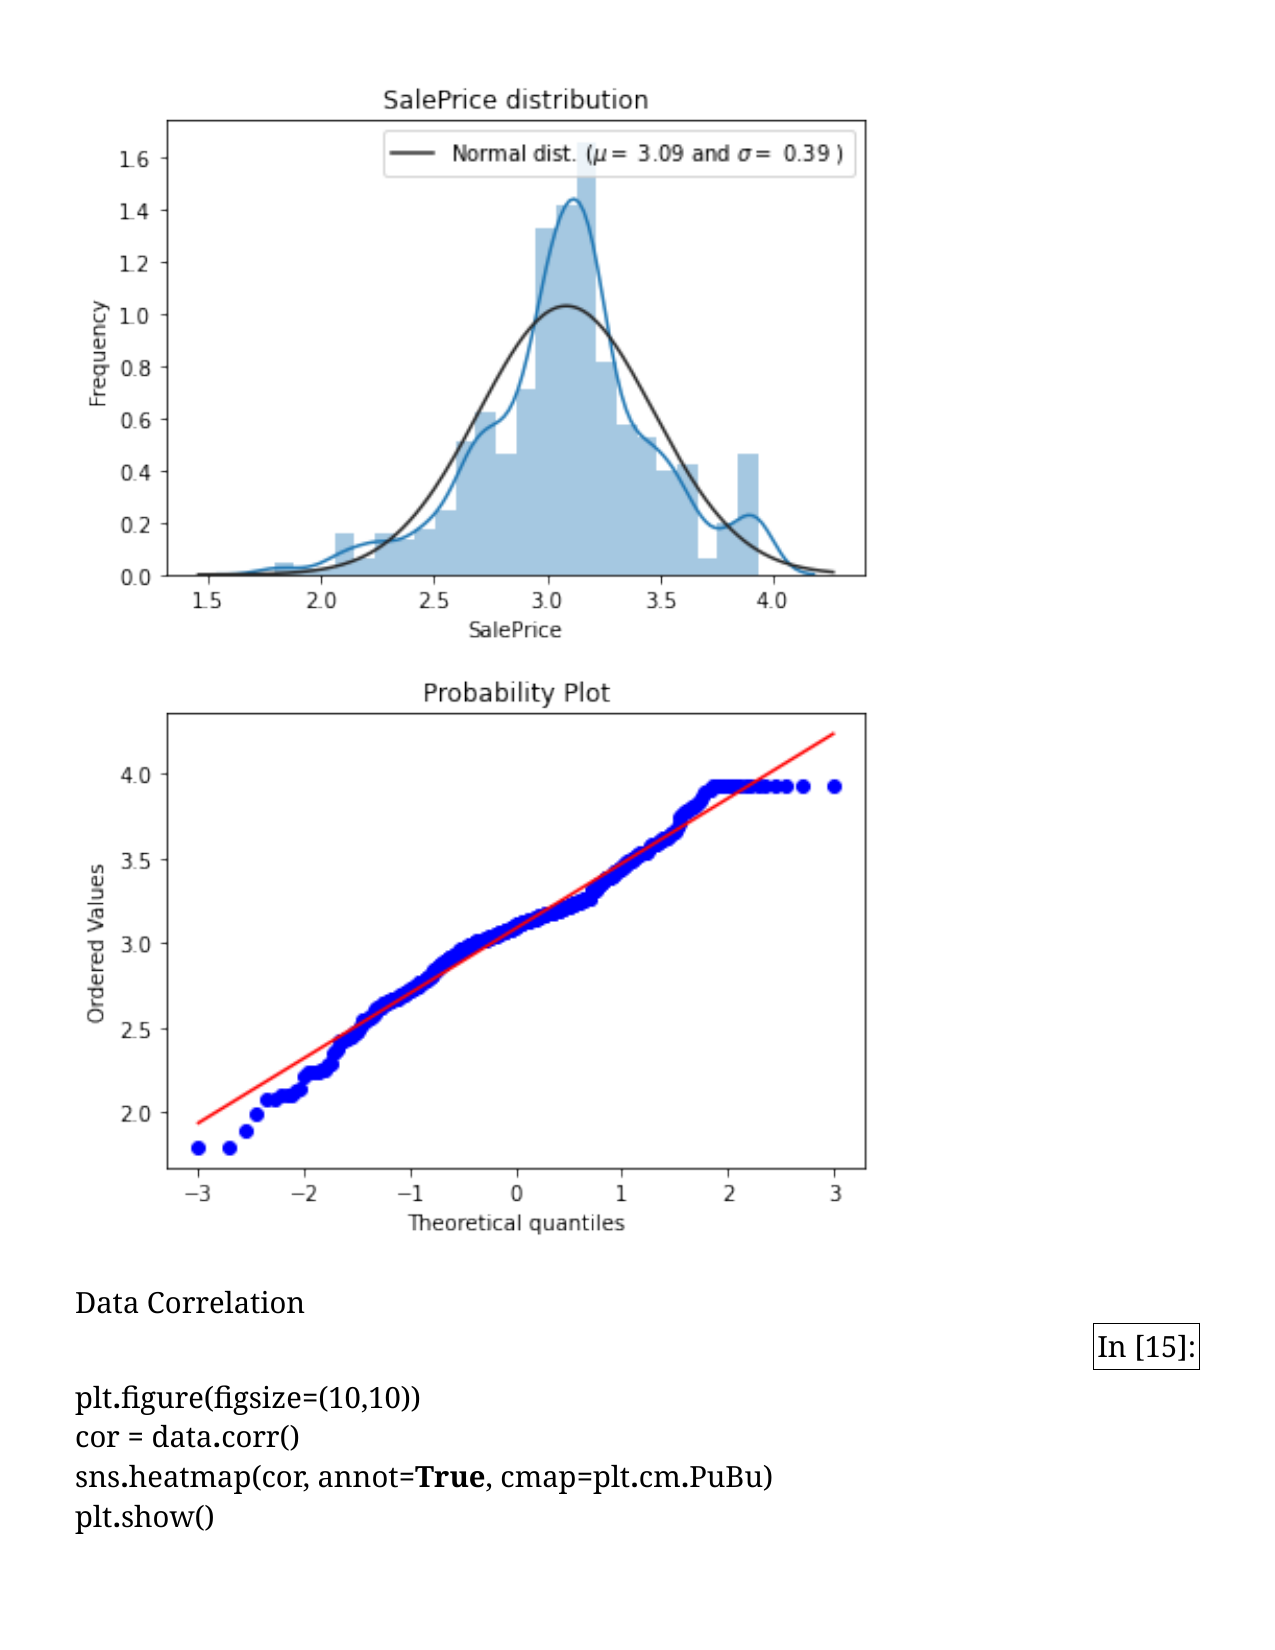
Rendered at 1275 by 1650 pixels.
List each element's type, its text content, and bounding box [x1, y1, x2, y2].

text plt.show() [75, 1496, 1200, 1536]
subtitle Data Correlation [75, 1283, 1200, 1322]
text In [15]: [75, 1322, 1199, 1370]
text cor = data.corr() [75, 1417, 1200, 1456]
picture [75, 75, 880, 655]
text plt.figure(figsize=(10,10)) [75, 1377, 1200, 1417]
picture [75, 668, 880, 1248]
text sns.heatmap(cor, annot=True, cmap=plt.cm.PuBu) [75, 1456, 1200, 1496]
